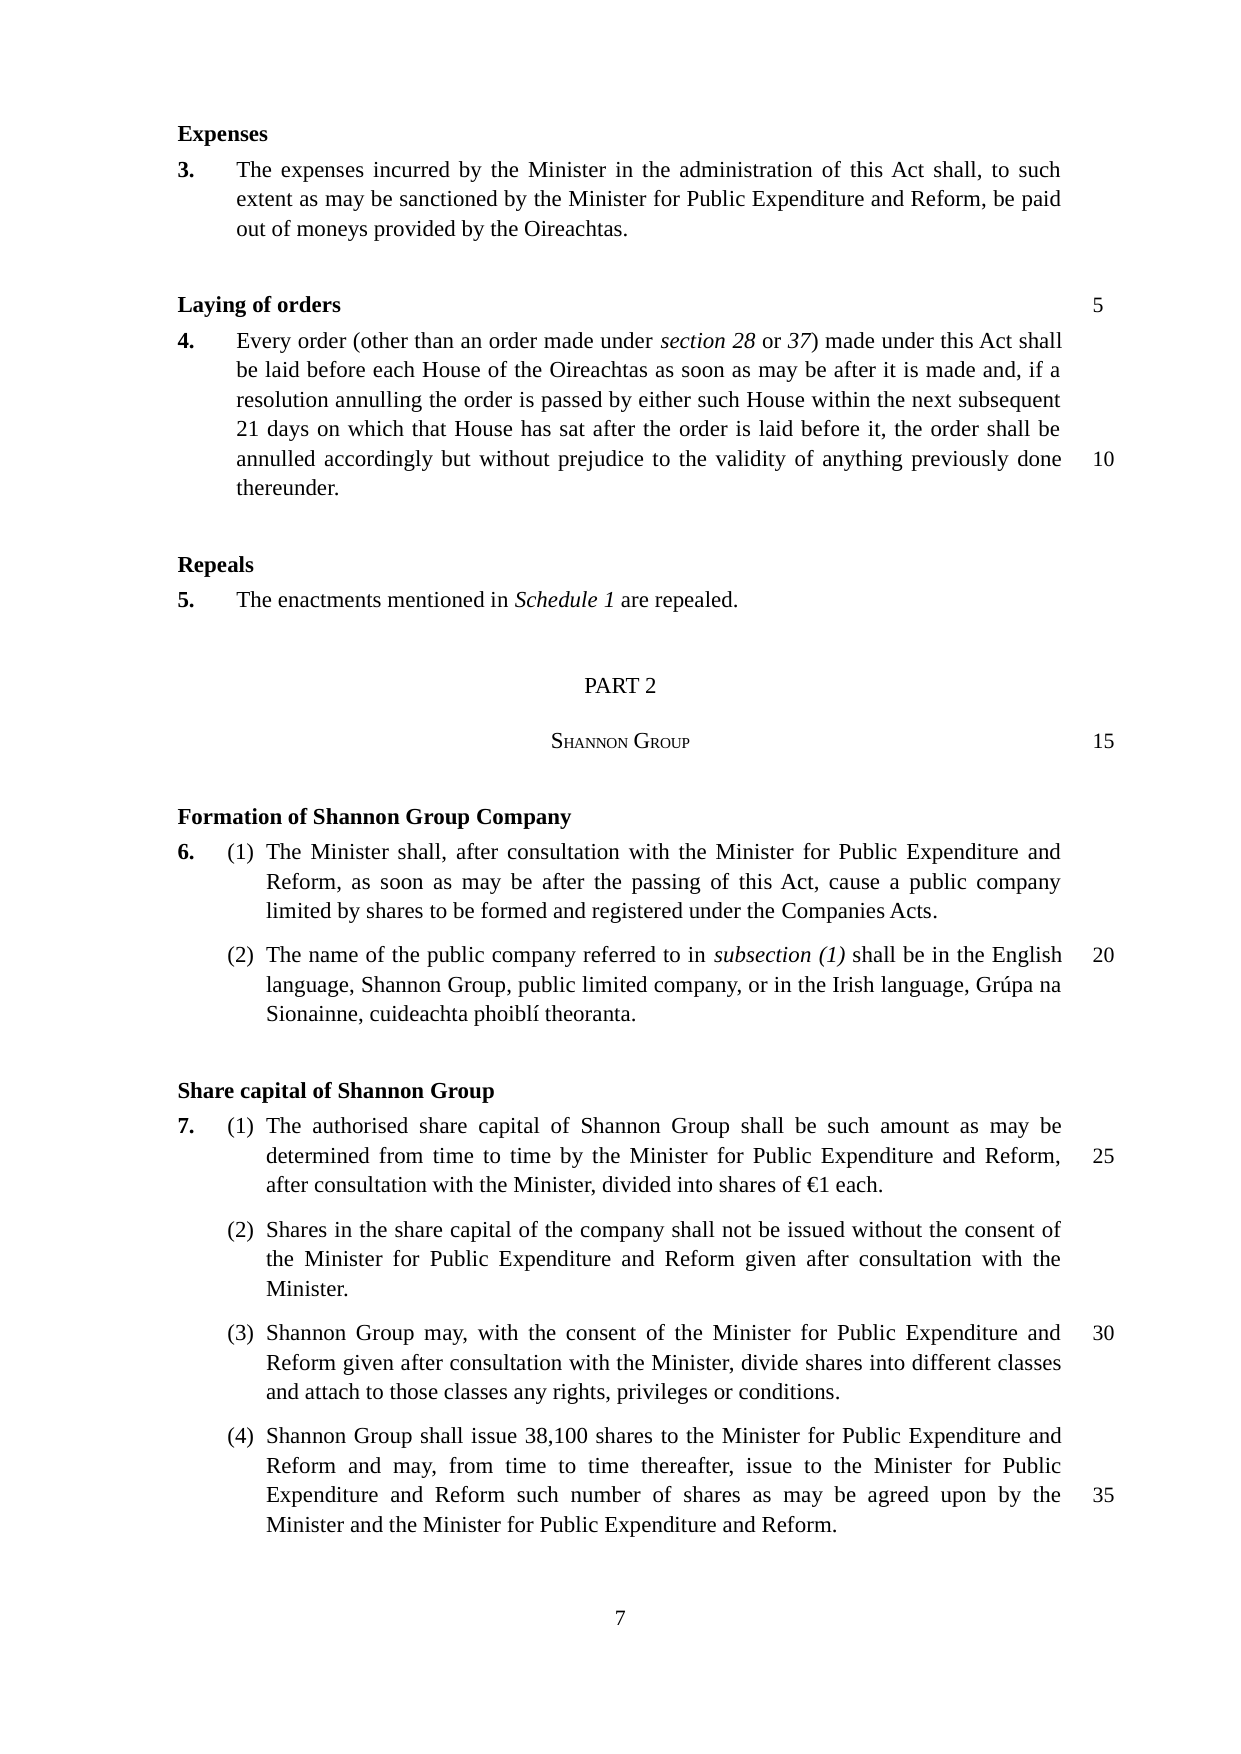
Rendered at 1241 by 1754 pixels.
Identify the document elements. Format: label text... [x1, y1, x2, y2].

text (2) Shares in the share capital of the company shall not be issued without the consent of the Minister for Public Expenditure and Reform given after consultation with the Minister. [177, 1214, 1063, 1302]
text Repeals [177, 549, 1063, 578]
text (2) The name of the public company referred to in subsection (1) shall be in the English language, Shannon Group, public limited company, or in the Irish language, Grúpa na Sionainne, cuideachta phoiblí theoranta. [177, 939, 1063, 1028]
text Formation of Shannon Group Company [177, 801, 1063, 830]
text 6. (1) The Minister shall, after consultation with the Minister for Public Expenditure and Reform, as soon as may be after the passing of this Act, cause a public company limited by shares to be formed and registered under the Companies Acts. [177, 836, 1063, 924]
text Laying of orders [177, 289, 1063, 319]
title Shannon Group [177, 728, 1063, 753]
text 5. The enactments mentioned in Schedule 1 are repealed. [177, 584, 1063, 614]
text PART 2 [177, 673, 1063, 698]
text 3. The expenses incurred by the Minister in the administration of this Act shall, to such extent as may be sanctioned by the Minister for Public Expenditure and Reform, be paid out of moneys provided by the Oireachtas. [177, 153, 1063, 242]
text (3) Shannon Group may, with the consent of the Minister for Public Expenditure and Reform given after consultation with the Minister, divide shares into different classes and attach to those classes any rights, privileges or conditions. [177, 1317, 1063, 1405]
text (4) Shannon Group shall issue 38,100 shares to the Minister for Public Expenditure and Reform and may, from time to time thereafter, issue to the Minister for Public Expenditure and Reform such number of shares as may be agreed upon by the Minister and the Minister for Public Expenditure and Reform. [177, 1420, 1063, 1538]
text Expenses [177, 118, 1063, 148]
text Share capital of Shannon Group [177, 1075, 1063, 1104]
text 4. Every order (other than an order made under section 28 or 37) made under this Act shall be laid before each House of the Oireachtas as soon as may be after it is made and, if a resolution annulling the order is passed by either such House within the next subsequent 21 days on which that House has sat after the order is laid before it, the order shall be annulled accordingly but without prejudice to the validity of anything previously done thereunder. [177, 325, 1063, 502]
text 7. (1) The authorised share capital of Shannon Group shall be such amount as may be determined from time to time by the Minister for Public Expenditure and Reform, after consultation with the Minister, divided into shares of €1 each. [177, 1110, 1063, 1199]
